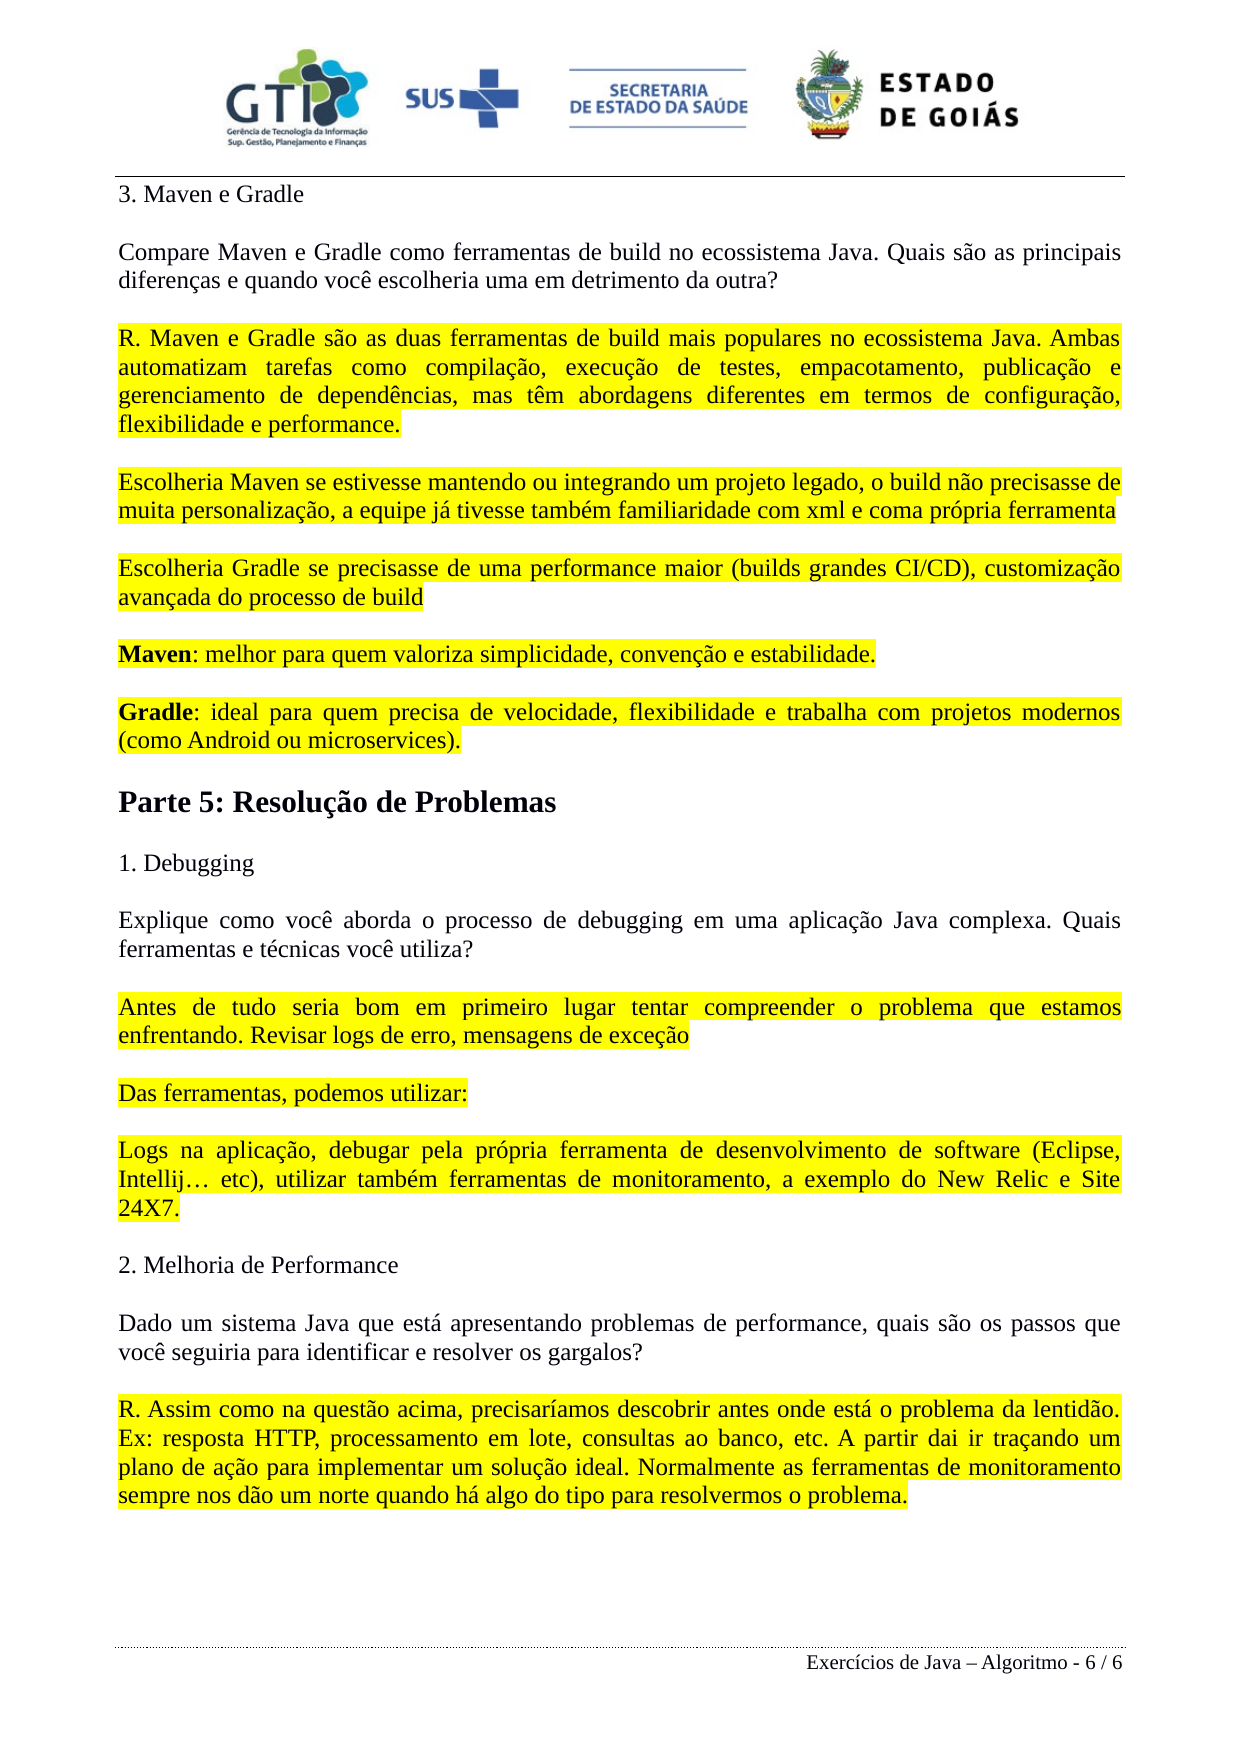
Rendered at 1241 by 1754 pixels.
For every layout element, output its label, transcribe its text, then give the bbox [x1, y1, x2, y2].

text 3. Maven e Gradle [115, 177, 1125, 208]
text R. Maven e Gradle são as duas ferramentas de build mais populares no ecossistema Java. Ambas automatizam tarefas como compilação, execução de testes, empacotamento, publicação e gerenciamento de dependências, mas têm abordagens diferentes em termos de configuração, flexibilidade e performance. [118, 323, 1122, 438]
text Logs na aplicação, debugar pela própria ferramenta de desenvolvimento de software (Eclipse, Intellij… etc), utilizar também ferramentas de monitoramento, a exemplo do New Relic e Site 24X7. [118, 1135, 1122, 1222]
text 1. Debugging [118, 848, 1122, 877]
text R. Assim como na questão acima, precisaríamos descobrir antes onde está o problema da lentidão. Ex: resposta HTTP, processamento em lote, consultas ao banco, etc. A partir dai ir traçando um plano de ação para implementar um solução ideal. Normalmente as ferramentas de monitoramento sempre nos dão um norte quando há algo do tipo para resolvermos o problema. [115, 1391, 1125, 1512]
text 2. Melhoria de Performance [118, 1250, 1122, 1279]
text Escolheria Gradle se precisasse de uma performance maior (builds grandes CI/CD), customização avançada do processo de build [118, 553, 1122, 611]
text Dado um sistema Java que está apresentando problemas de performance, quais são os passos que você seguiria para identificar e resolver os gargalos? [118, 1308, 1122, 1365]
text Escolheria Maven se estivesse mantendo ou integrando um projeto legado, o build não precisasse de muita personalização, a equipe já tivesse também familiaridade com xml e coma própria ferramenta [118, 467, 1122, 524]
picture [206, 47, 1034, 147]
text Explique como você aborda o processo de debugging em uma aplicação Java complexa. Quais ferramentas e técnicas você utiliza? [118, 905, 1122, 963]
text Compare Maven e Gradle como ferramentas de build no ecossistema Java. Quais são as principais diferenças e quando você escolheria uma em detrimento da outra? [118, 237, 1122, 294]
text Gradle: ideal para quem precisa de velocidade, flexibilidade e trabalha com projetos modernos (como Android ou microservices). [118, 697, 1122, 754]
text Parte 5: Resolução de Problemas [118, 783, 1122, 819]
text Das ferramentas, podemos utilizar: [118, 1078, 1122, 1107]
text Maven: melhor para quem valoriza simplicidade, convenção e estabilidade. [118, 639, 1122, 668]
text Antes de tudo seria bom em primeiro lugar tentar compreender o problema que estamos enfrentando. Revisar logs de erro, mensagens de exceção [118, 992, 1122, 1049]
